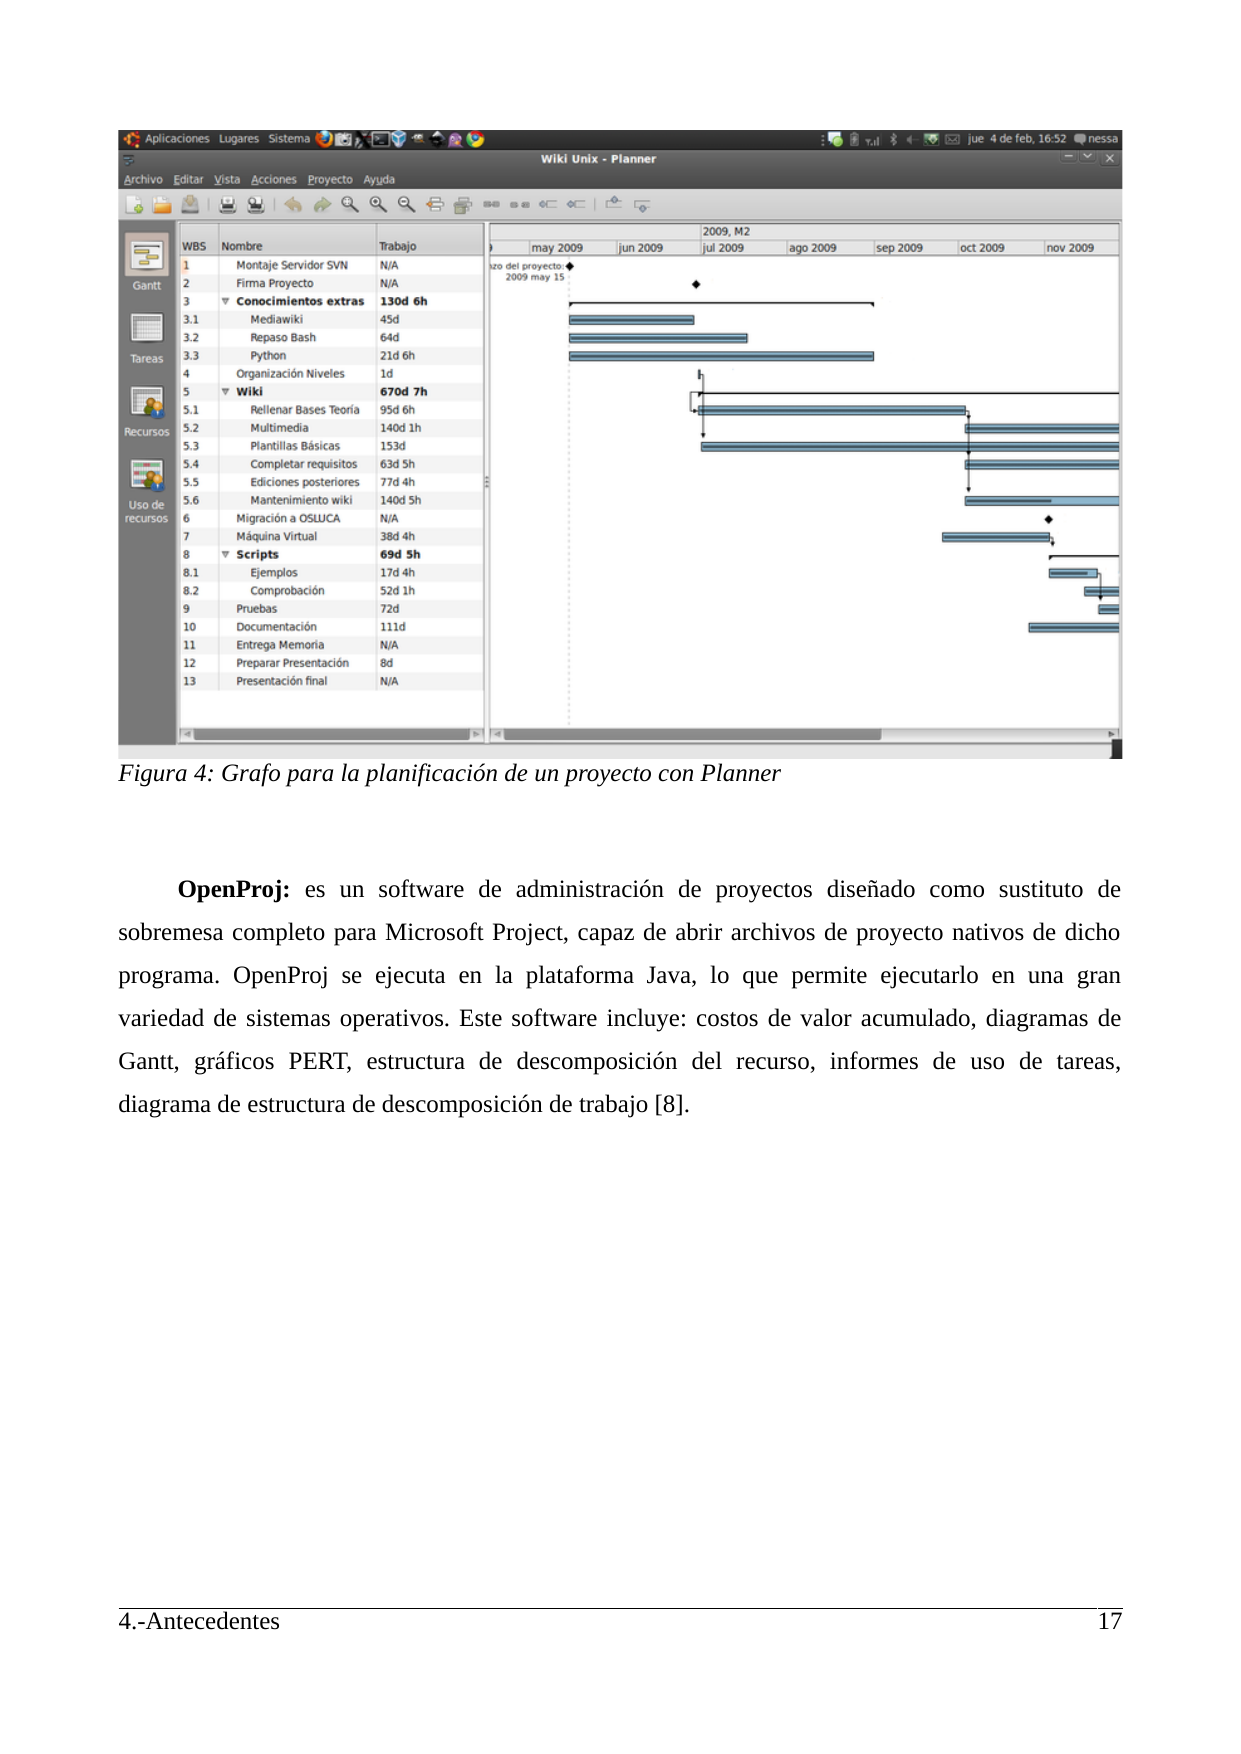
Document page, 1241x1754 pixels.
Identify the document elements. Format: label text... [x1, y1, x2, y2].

picture [118, 130, 1123, 759]
text OpenProj: es un software de administración de proyectos diseñado como sustituto de sobremesa completo para Microsoft Project, capaz de abrir archivos de proyecto nativos de dicho programa. OpenProj se ejecuta en la plataforma Java, lo que permite ejecutarlo en una gran variedad de sistemas operativos. Este software incluye: costos de valor acumulado, diagramas de Gantt, gráficos PERT, estructura de descomposición del recurso, informes de uso de tareas, diagrama de estructura de descomposición de trabajo [8]. [118, 874, 1122, 1118]
text Figura 4: Grafo para la planificación de un proyecto con Planner [118, 759, 1122, 787]
